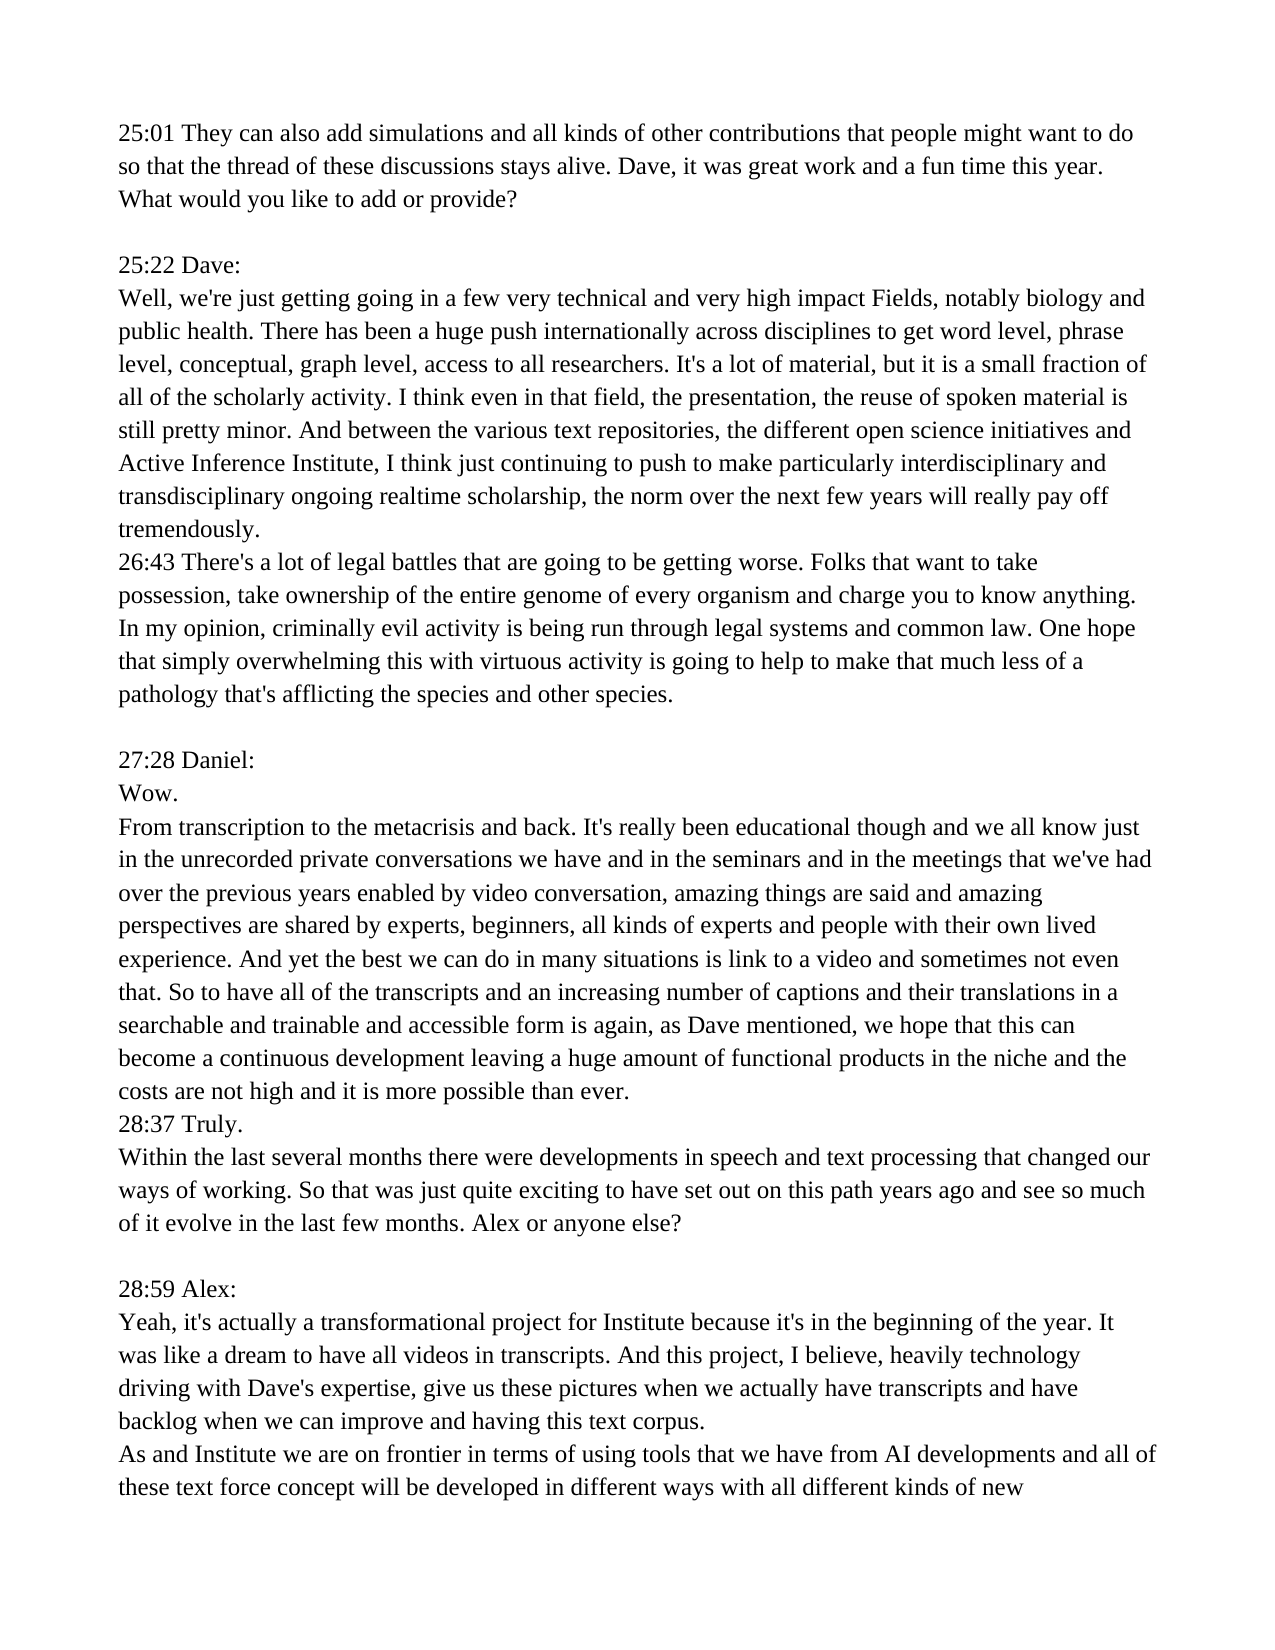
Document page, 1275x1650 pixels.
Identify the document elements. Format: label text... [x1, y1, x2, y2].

text From transcription to the metacrisis and back. It's really been educational though and we all know just in the unrecorded private conversations we have and in the seminars and in the meetings that we've had over the previous years enabled by video conversation, amazing things are said and amazing perspectives are shared by experts, beginners, all kinds of experts and people with their own lived experience. And yet the best we can do in many situations is link to a video and sometimes not even that. So to have all of the transcripts and an increasing number of captions and their translations in a searchable and trainable and accessible form is again, as Dave mentioned, we hope that this can become a continuous development leaving a huge amount of functional products in the niche and the costs are not high and it is more possible than ever. [118, 812, 1157, 1104]
text Wow. [118, 778, 1157, 807]
text 28:59 Alex: [118, 1274, 1157, 1303]
text 27:28 Daniel: [118, 746, 1157, 774]
text Well, we're just getting going in a few very technical and very high impact Fields, notably biology and public health. There has been a huge push internationally across disciplines to get word level, phrase level, conceptual, graph level, access to all researchers. It's a lot of material, but it is a small fraction of all of the scholarly activity. I think even in that field, the presentation, the reuse of spoken material is still pretty minor. And between the various text repositories, the different open science initiatives and Active Inference Institute, I think just continuing to push to make particularly interdisciplinary and transdisciplinary ongoing realtime scholarship, the norm over the next few years will really pay off tremendously. [118, 283, 1157, 543]
text As and Institute we are on frontier in terms of using tools that we have from AI developments and all of these text force concept will be developed in different ways with all different kinds of new [118, 1439, 1157, 1501]
text Within the last several months there were developments in speech and text processing that changed our ways of working. So that was just quite exciting to have set out on this path years ago and see so much of it evolve in the last few months. Alex or anyone else? [118, 1142, 1157, 1237]
text 28:37 Truly. [118, 1109, 1157, 1137]
text 26:43 There's a lot of legal battles that are going to be getting worse. Folks that want to take possession, take ownership of the entire genome of every organism and charge you to know anything. In my opinion, criminally evil activity is being run through legal systems and common law. One hope that simply overwhelming this with virtuous activity is going to help to make that much less of a pathology that's afflicting the species and other species. [118, 547, 1157, 708]
text What would you like to add or provide? [118, 184, 1157, 213]
text 25:22 Dave: [118, 250, 1157, 279]
text 25:01 They can also add simulations and all kinds of other contributions that people might want to do so that the thread of these discussions stays alive. Dave, it was great work and a fun time this year. [118, 118, 1157, 180]
text Yeah, it's actually a transformational project for Institute because it's in the beginning of the year. It was like a dream to have all videos in transcripts. And this project, I believe, heavily technology driving with Dave's expertise, give us these pictures when we actually have transcripts and have backlog when we can improve and having this text corpus. [118, 1307, 1157, 1435]
